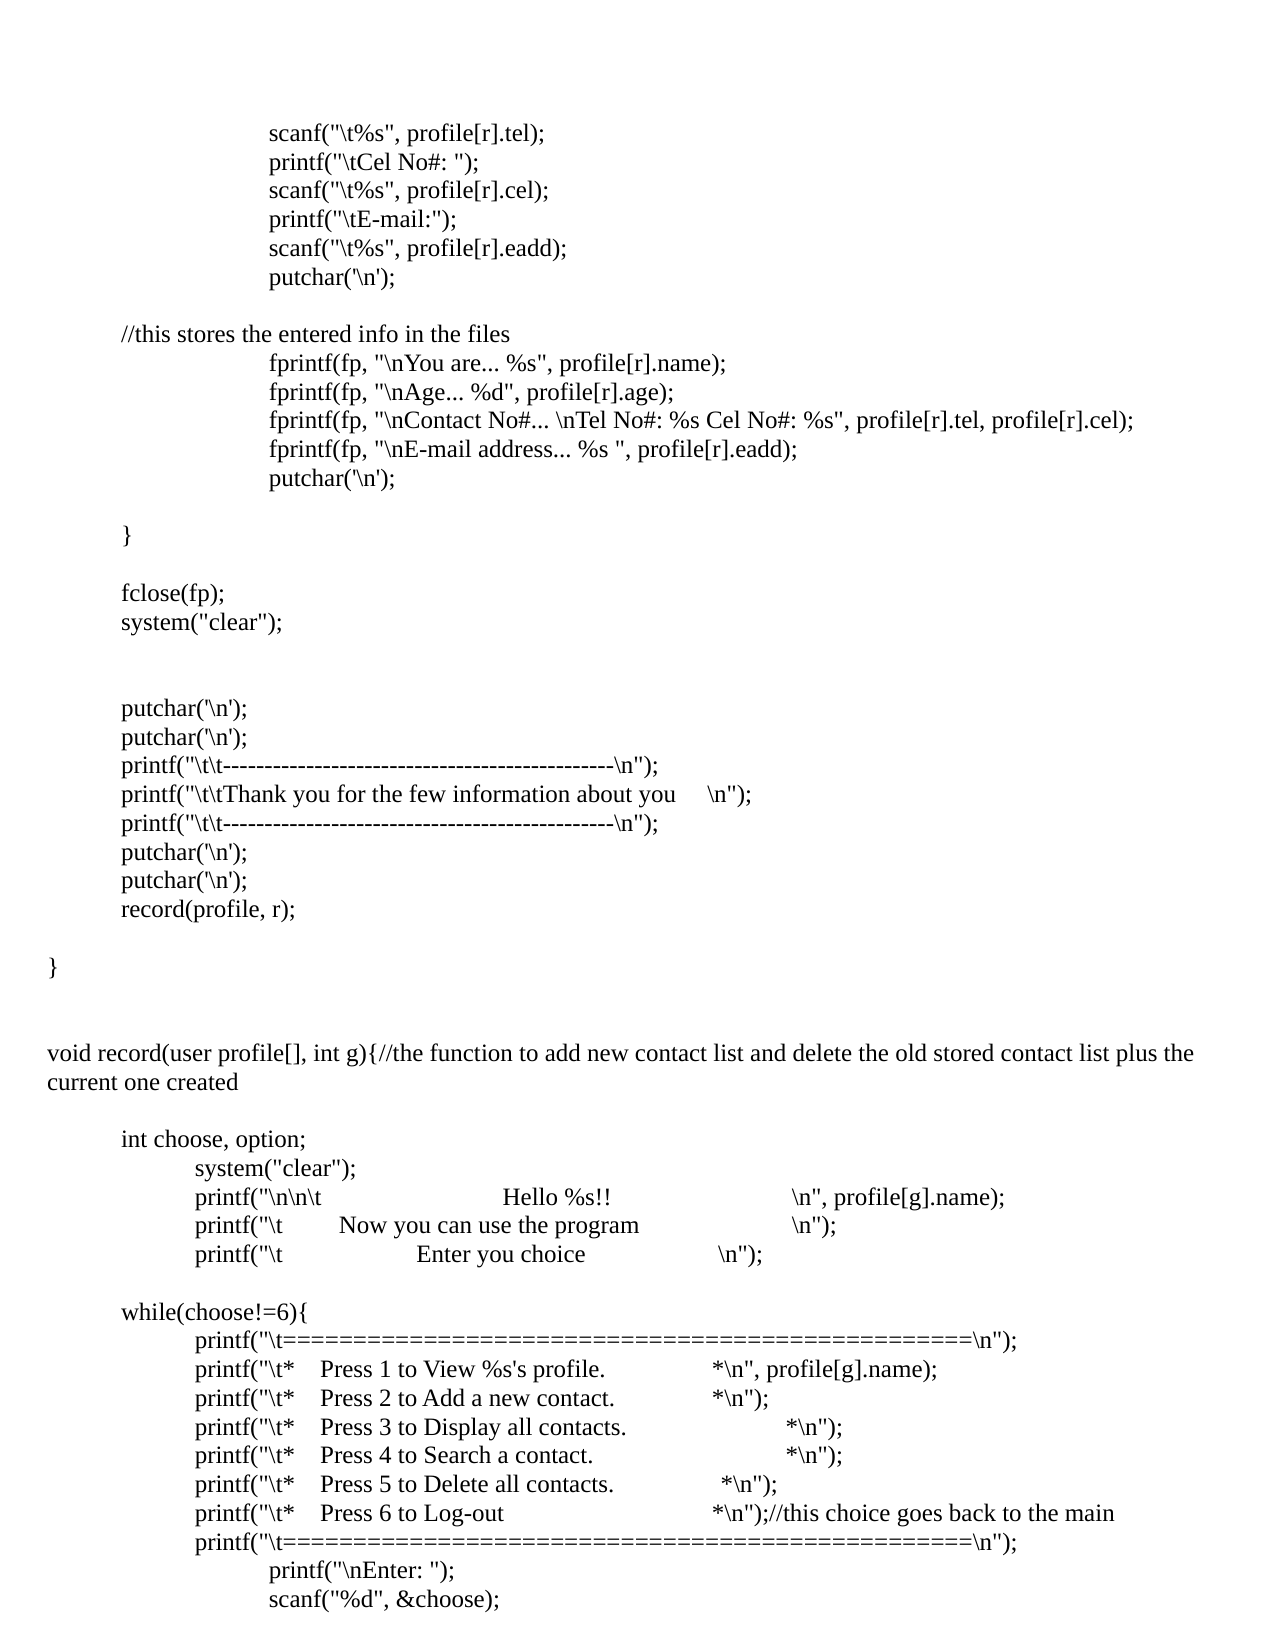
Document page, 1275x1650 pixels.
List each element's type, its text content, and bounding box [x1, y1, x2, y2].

text scanf("%d", &choose); [47, 1584, 1213, 1613]
text printf("\t=================================================\n"); [47, 1326, 1213, 1354]
text while(choose!=6){ [47, 1297, 1213, 1326]
text putchar('\n'); [47, 722, 1213, 751]
text printf("\nEnter: "); [47, 1556, 1213, 1584]
text printf("\t* Press 4 to Search a contact. *\n"); [47, 1441, 1213, 1469]
text printf("\t Now you can use the program \n"); [47, 1211, 1213, 1239]
text system("clear"); [47, 1153, 1213, 1182]
text scanf("\t%s", profile[r].tel); [47, 118, 1213, 147]
text printf("\t=================================================\n"); [47, 1527, 1213, 1556]
text int choose, option; [47, 1124, 1213, 1153]
text printf("\t* Press 5 to Delete all contacts. *\n"); [47, 1469, 1213, 1498]
text scanf("\t%s", profile[r].cel); [47, 176, 1213, 204]
text putchar('\n'); [47, 693, 1213, 722]
text printf("\t Enter you choice \n"); [47, 1239, 1213, 1268]
text fprintf(fp, "\nContact No#... \nTel No#: %s Cel No#: %s", profile[r].tel, profile[r].cel); [47, 406, 1213, 434]
text record(profile, r); [47, 894, 1213, 923]
text putchar('\n'); [47, 837, 1213, 866]
text fprintf(fp, "\nYou are... %s", profile[r].name); [47, 348, 1213, 377]
text } [47, 952, 1213, 981]
text printf("\tCel No#: "); [47, 147, 1213, 176]
text printf("\t\t-----------------------------------------------\n"); [47, 751, 1213, 779]
text void record(user profile[], int g){//the function to add new contact list and delete the old stored contact list plus the current one created [47, 1038, 1213, 1096]
text } [47, 521, 1213, 549]
text putchar('\n'); [47, 463, 1213, 492]
text printf("\n\n\t Hello %s!! \n", profile[g].name); [47, 1182, 1213, 1211]
text fclose(fp); [47, 578, 1213, 607]
text printf("\t* Press 6 to Log-out *\n");//this choice goes back to the main [47, 1498, 1213, 1527]
text putchar('\n'); [47, 866, 1213, 894]
text printf("\t\tThank you for the few information about you \n"); [47, 779, 1213, 808]
text fprintf(fp, "\nE-mail address... %s ", profile[r].eadd); [47, 434, 1213, 463]
text printf("\t* Press 3 to Display all contacts. *\n"); [47, 1412, 1213, 1441]
text scanf("\t%s", profile[r].eadd); [47, 233, 1213, 262]
text fprintf(fp, "\nAge... %d", profile[r].age); [47, 377, 1213, 406]
text //this stores the entered info in the files [47, 319, 1213, 348]
text printf("\t\t-----------------------------------------------\n"); [47, 808, 1213, 837]
text printf("\tE-mail:"); [47, 204, 1213, 233]
text putchar('\n'); [47, 262, 1213, 291]
text system("clear"); [47, 607, 1213, 636]
text printf("\t* Press 1 to View %s's profile. *\n", profile[g].name); [47, 1354, 1213, 1383]
text printf("\t* Press 2 to Add a new contact. *\n"); [47, 1383, 1213, 1412]
